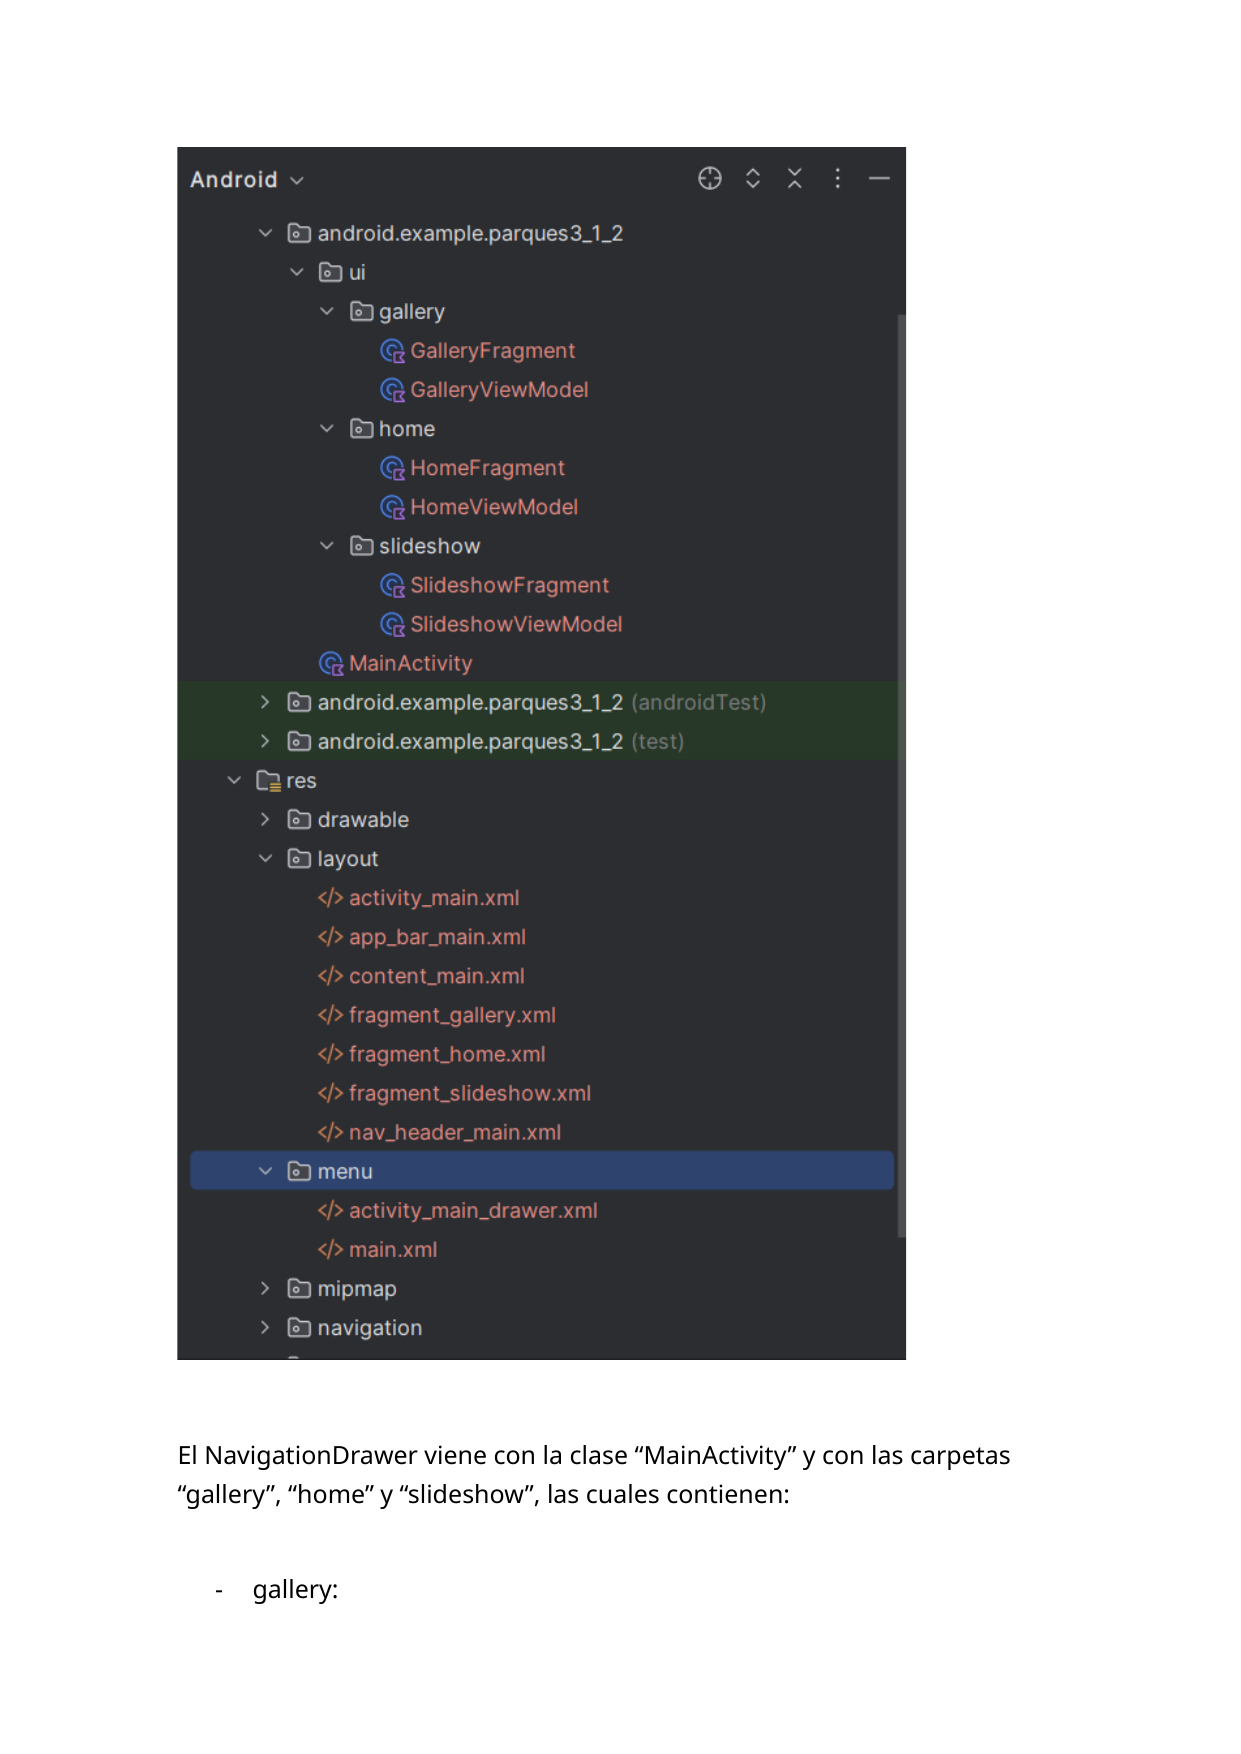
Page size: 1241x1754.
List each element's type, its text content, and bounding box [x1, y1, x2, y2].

text El NavigationDrawer viene con la clase “MainActivity” y con las carpetas “gallery”, “home” y “slideshow”, las cuales contienen: [177, 1437, 1063, 1550]
list gallery: [215, 1571, 1063, 1606]
